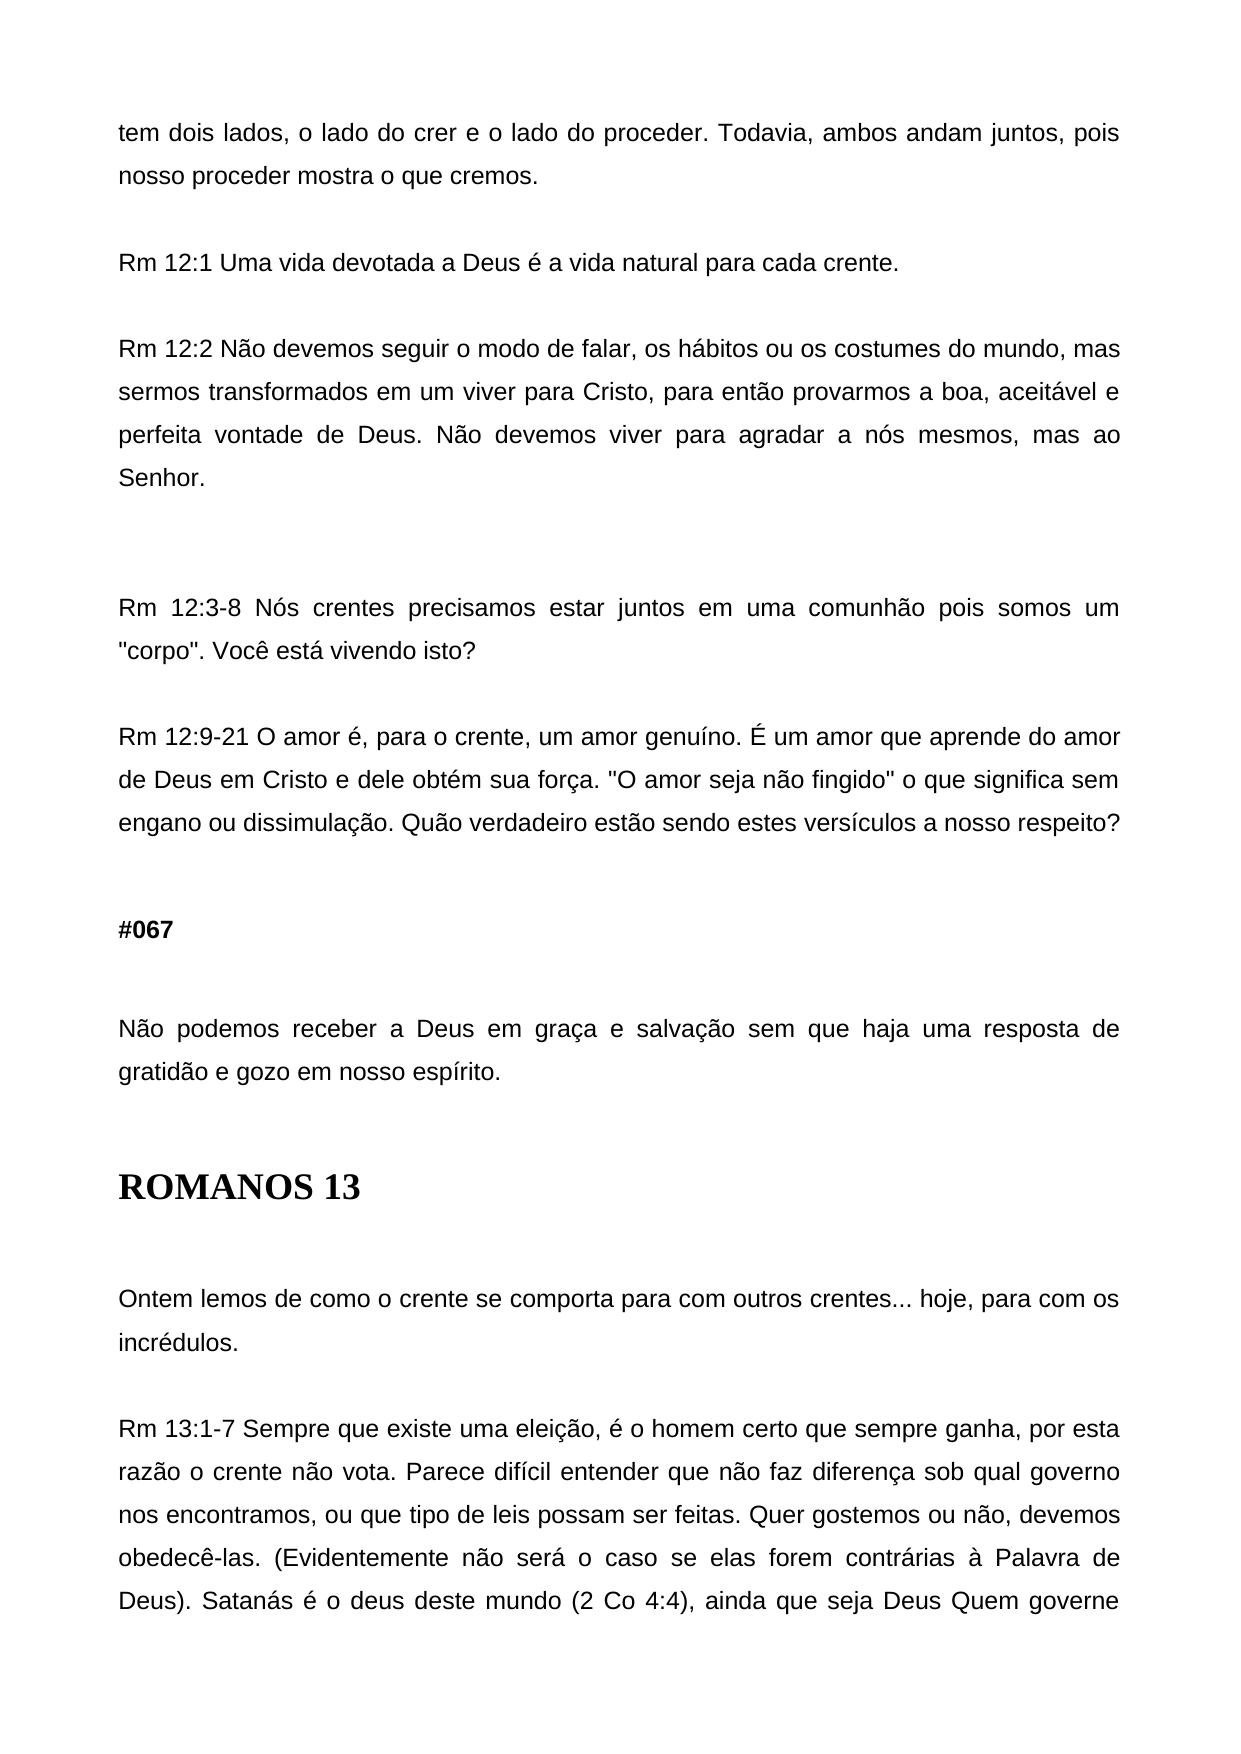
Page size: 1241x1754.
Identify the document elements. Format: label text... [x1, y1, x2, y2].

text Rm 12:1 Uma vida devotada a Deus é a vida natural para cada crente. [118, 247, 1122, 276]
text Rm 12:3-8 Nós crentes precisamos estar juntos em uma comunhão pois somos um "corpo". Você está vivendo isto? [118, 592, 1122, 664]
text Rm 13:1-7 Sempre que existe uma eleição, é o homem certo que sempre ganha, por esta razão o crente não vota. Parece difícil entender que não faz diferença sob qual governo nos encontramos, ou que tipo de leis possam ser feitas. Quer gostemos ou não, devemos obedecê-las. (Evidentemente não será o caso se elas forem contrárias à Palavra de Deus). Satanás é o deus deste mundo (2 Co 4:4), ainda que seja Deus Quem governe [118, 1414, 1122, 1615]
text Rm 12:2 Não devemos seguir o modo de falar, os hábitos ou os costumes do mundo, mas sermos transformados em um viver para Cristo, para então provarmos a boa, aceitável e perfeita vontade de Deus. Não devemos viver para agradar a nós mesmos, mas ao Senhor. [118, 334, 1122, 492]
text tem dois lados, o lado do crer e o lado do proceder. Todavia, ambos andam juntos, pois nosso proceder mostra o que cremos. [118, 118, 1122, 190]
subtitle ROMANOS 13 [118, 1164, 1122, 1207]
text Não podemos receber a Deus em graça e salvação sem que haja uma resposta de gratidão e gozo em nosso espírito. [118, 1014, 1122, 1086]
text Ontem lemos de como o crente se comporta para com outros crentes... hoje, para com os incrédulos. [118, 1284, 1122, 1356]
subtitle #067 [118, 915, 1122, 944]
text Rm 12:9-21 O amor é, para o crente, um amor genuíno. É um amor que aprende do amor de Deus em Cristo e dele obtém sua força. "O amor seja não fingido" o que significa sem engano ou dissimulação. Quão verdadeiro estão sendo estes versículos a nosso respeito? [118, 722, 1122, 837]
